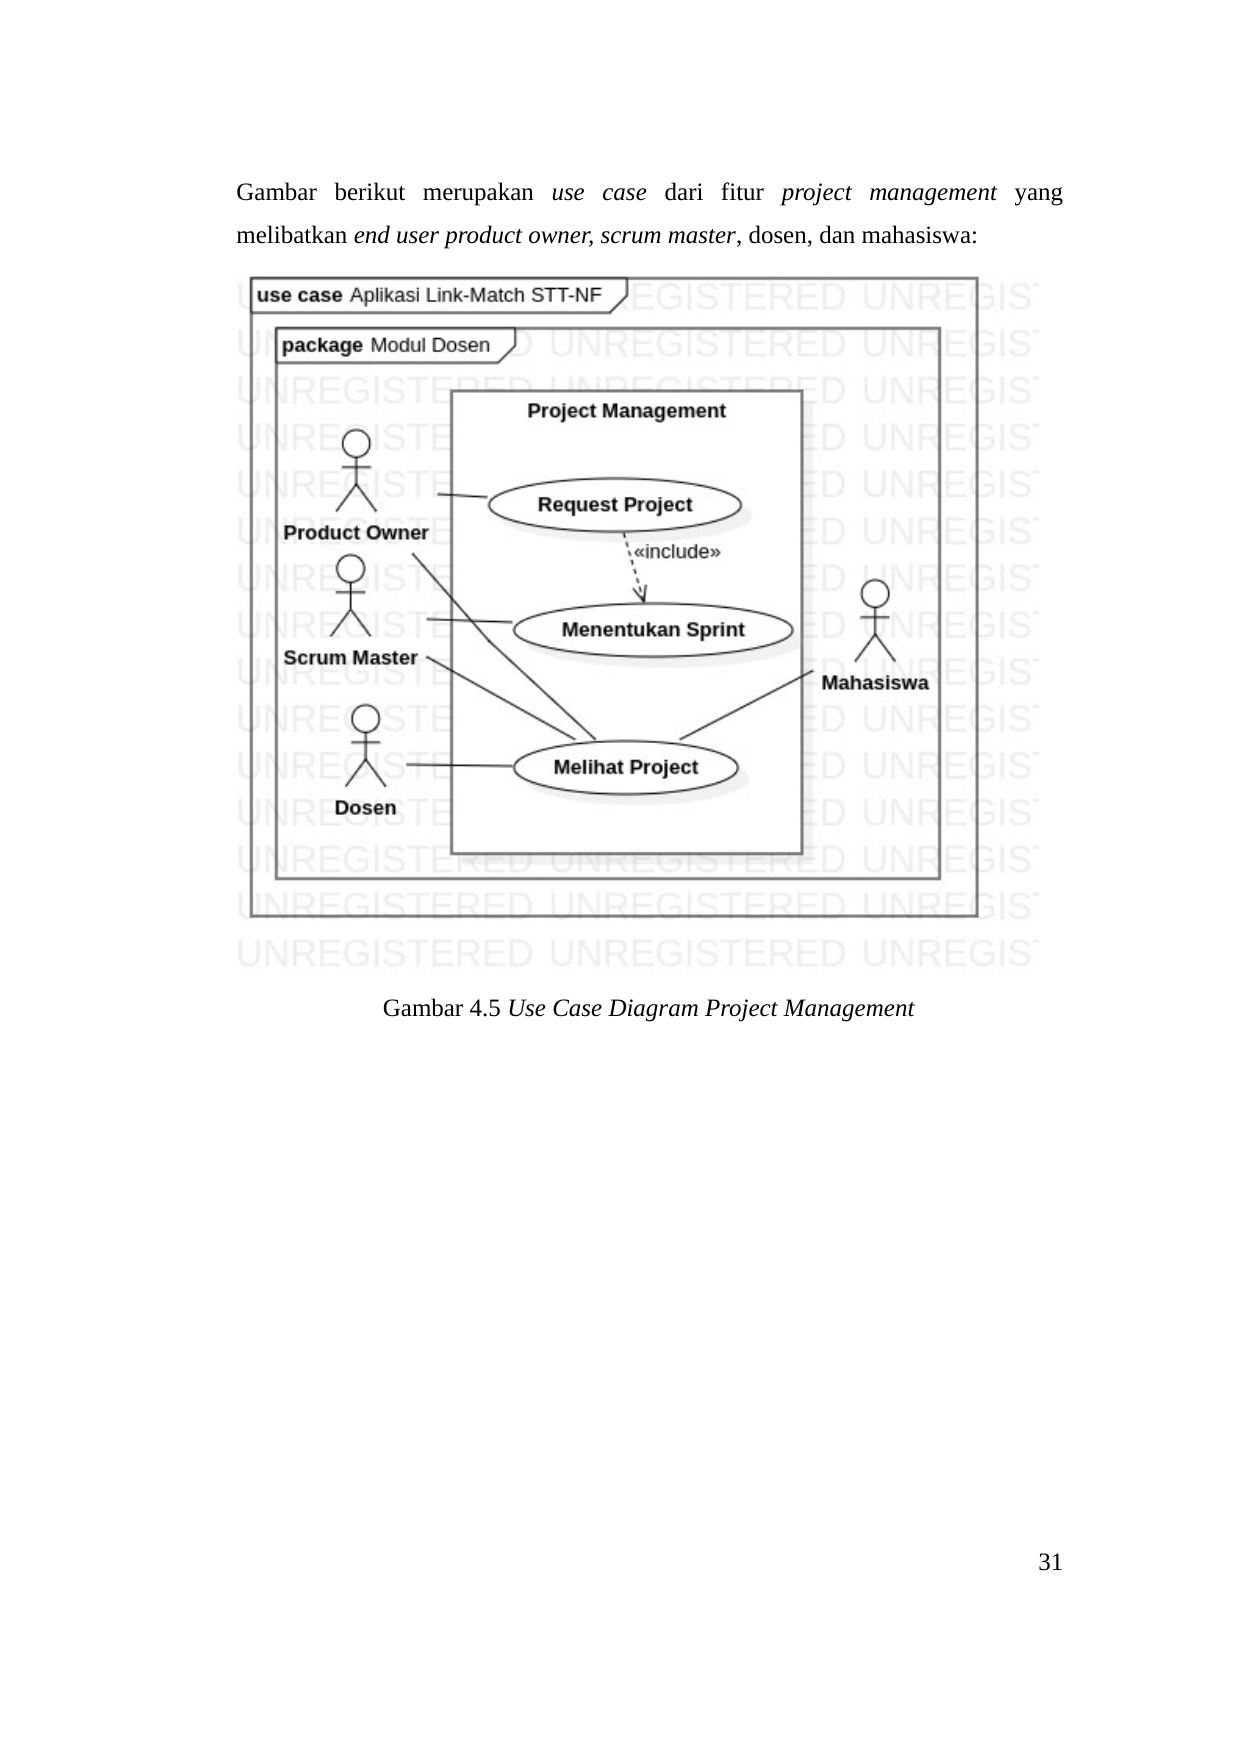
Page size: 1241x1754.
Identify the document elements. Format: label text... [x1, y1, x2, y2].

picture [236, 263, 1040, 979]
text Gambar berikut merupakan use case dari fitur project management yang melibatkan end user product owner, scrum master, dosen, dan mahasiswa: [236, 177, 1063, 249]
text Gambar 4.5 Use Case Diagram Project Management [236, 993, 1063, 1022]
